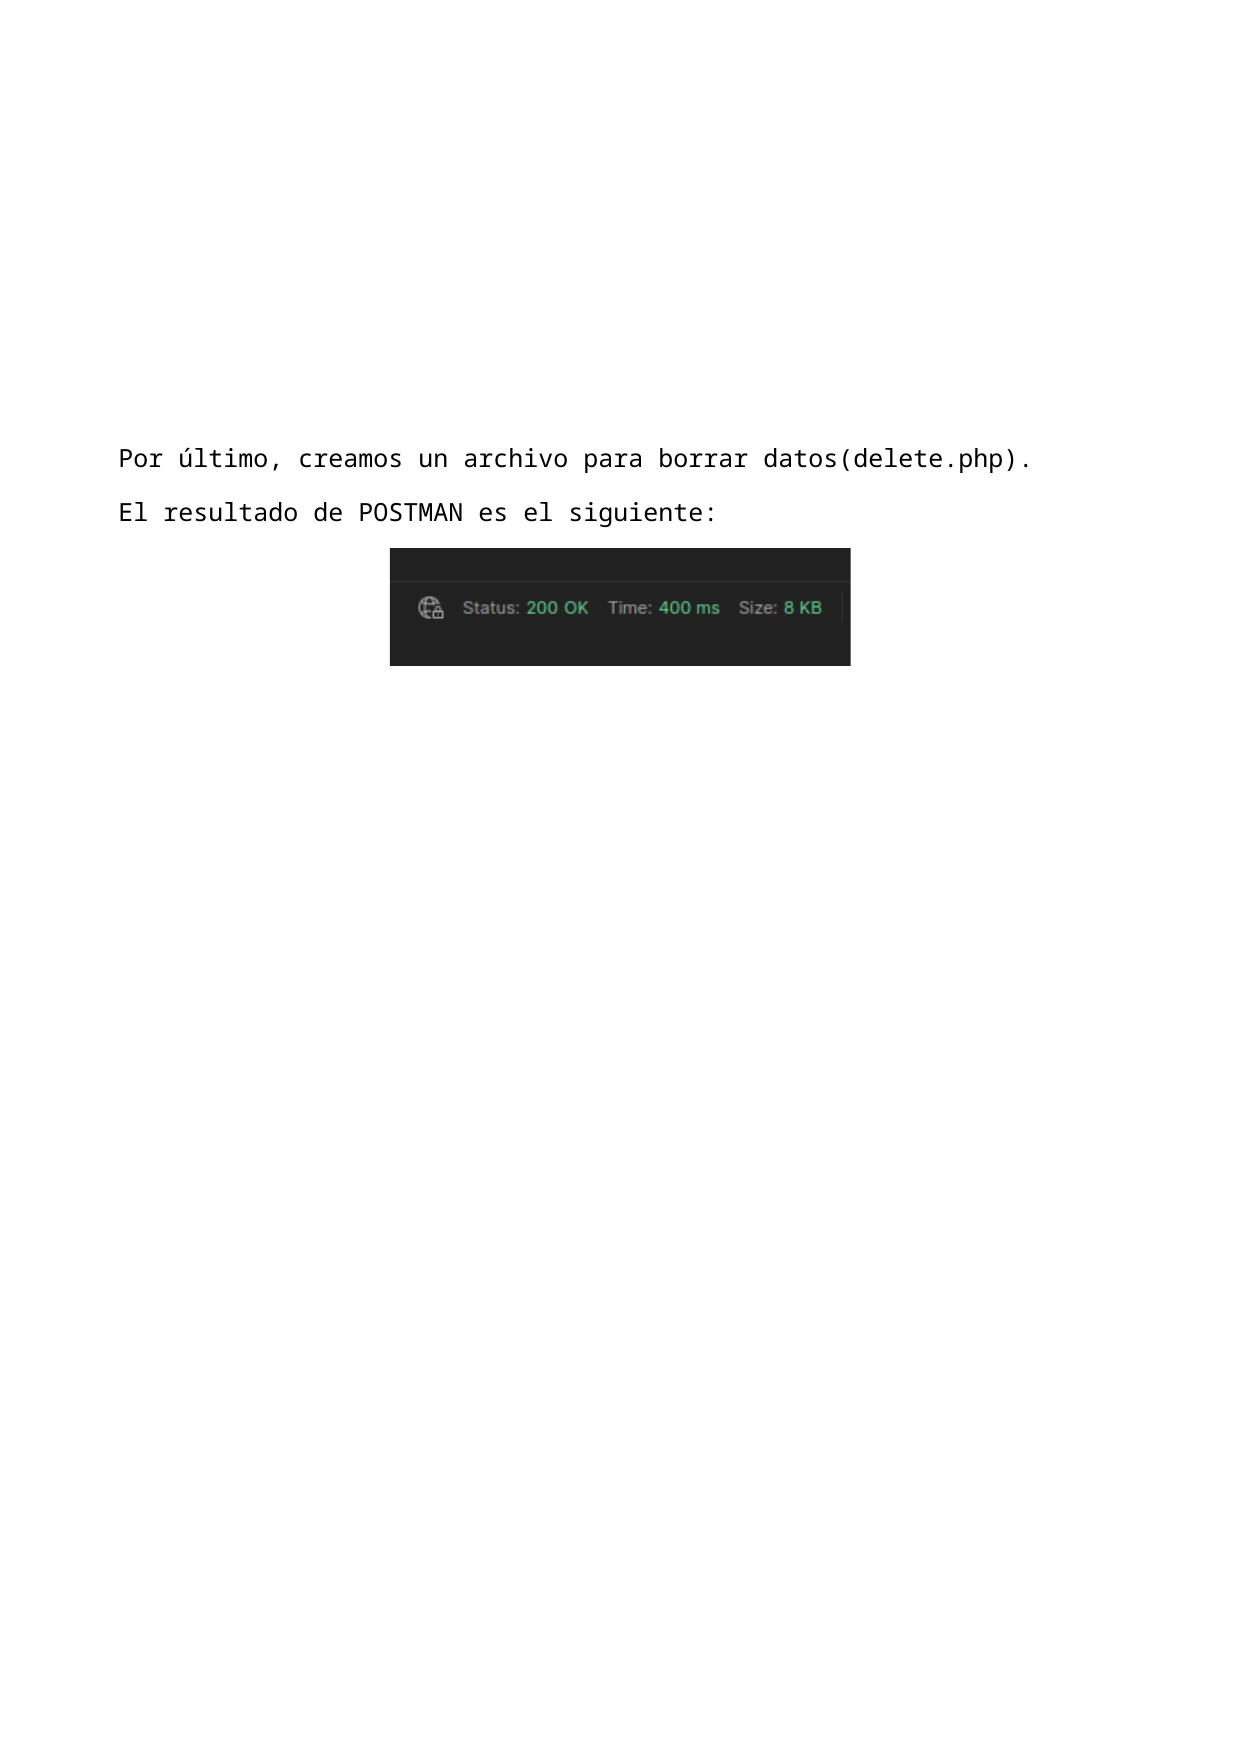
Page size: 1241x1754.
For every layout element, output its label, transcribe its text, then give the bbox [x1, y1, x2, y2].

text Por último, creamos un archivo para borrar datos(delete.php). [118, 441, 1122, 475]
text El resultado de POSTMAN es el siguiente: [118, 494, 1122, 528]
picture [389, 548, 851, 666]
